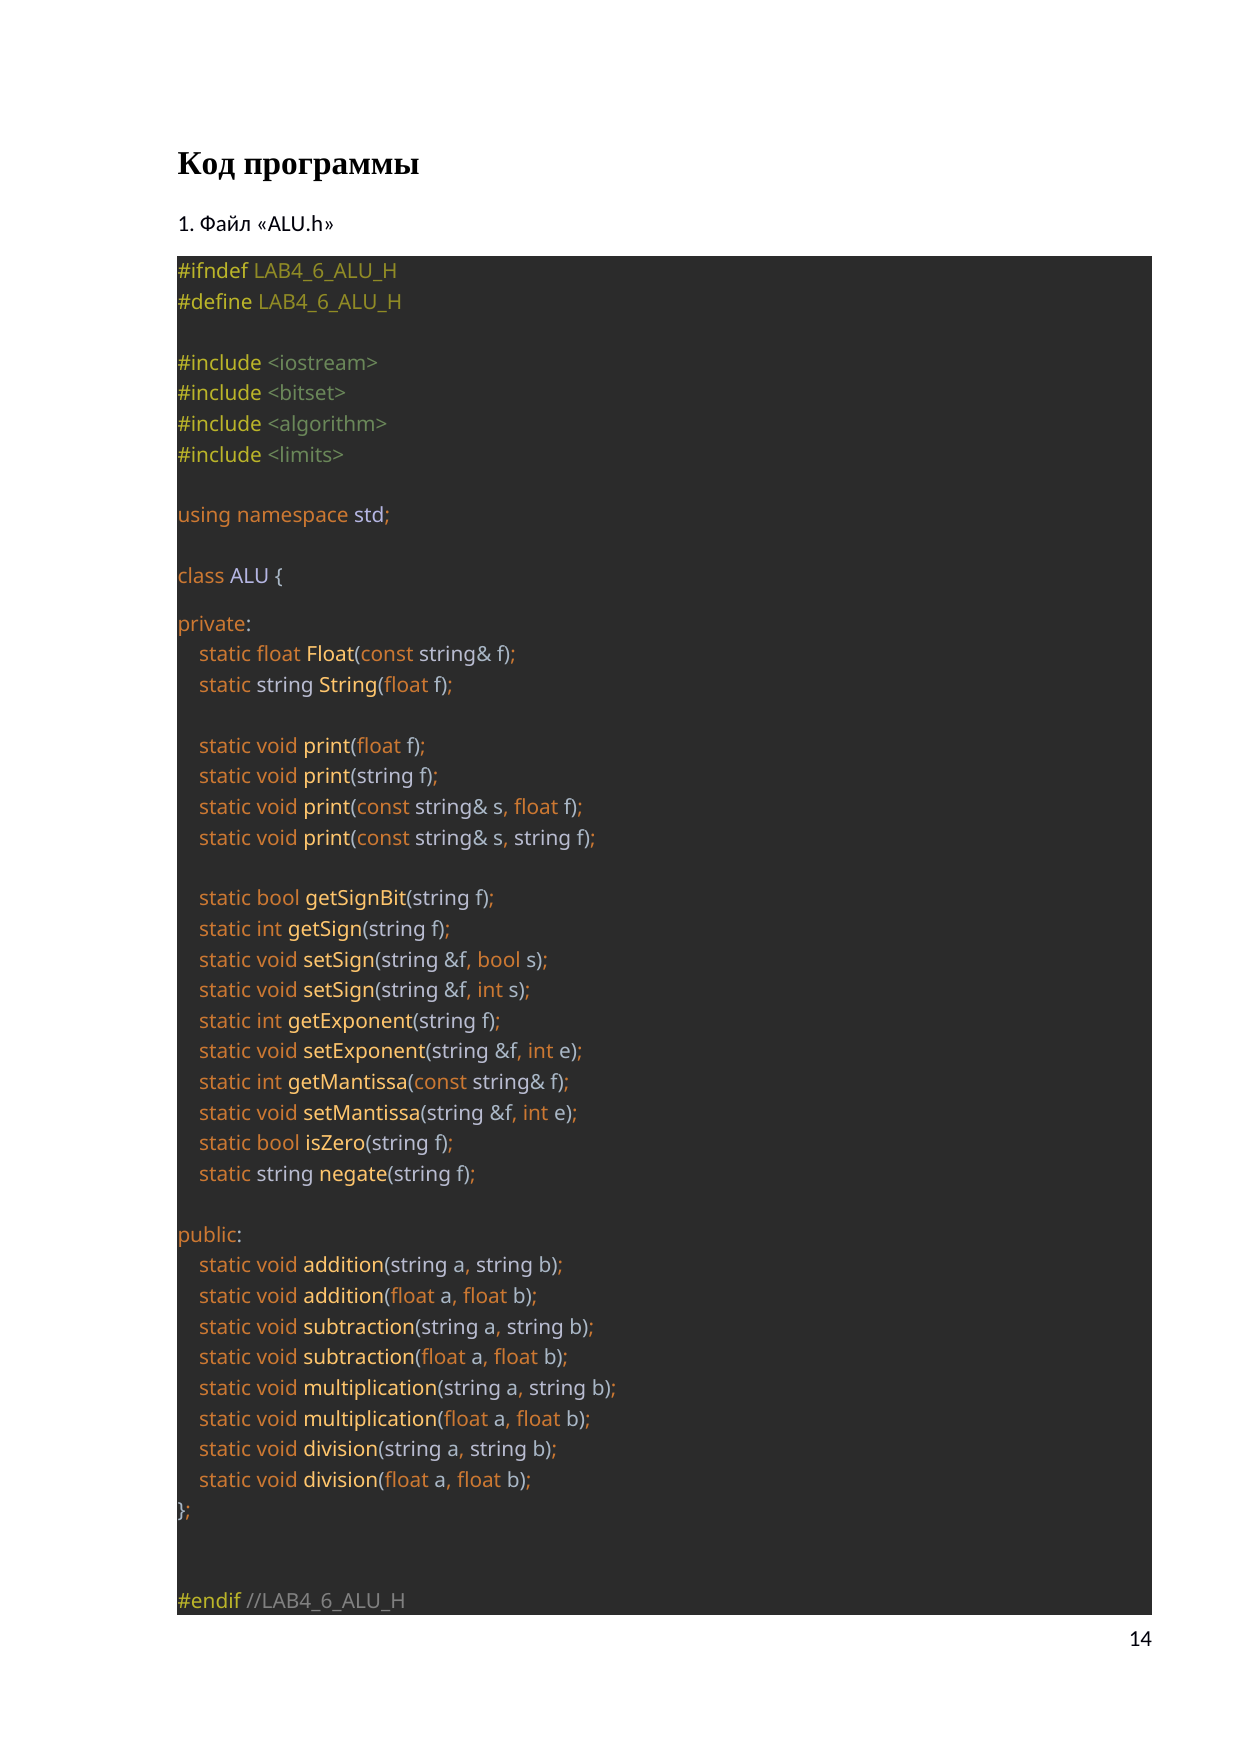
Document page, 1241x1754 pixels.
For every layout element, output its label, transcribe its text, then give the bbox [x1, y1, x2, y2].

text #ifndef LAB4_6_ALU_H #define LAB4_6_ALU_H #include <iostream> #include <bitset> #include <algorithm> #include <limits> using namespace std; class ALU { [177, 256, 1152, 590]
text private: static float Float(const string& f); static string String(float f); static void print(float f); static void print(string f); static void print(const string& s, float f); static void print(const string& s, string f); static bool getSignBit(string f); static int getSign(string f); static void setSign(string &f, bool s); static void setSign(string &f, int s); static int getExponent(string f); static void setExponent(string &f, int e); static int getMantissa(const string& f); static void setMantissa(string &f, int e); static bool isZero(string f); static string negate(string f); public: static void addition(string a, string b); static void addition(float a, float b); static void subtraction(string a, string b); static void subtraction(float a, float b); static void multiplication(string a, string b); static void multiplication(float a, float b); static void division(string a, string b); static void division(float a, float b); }; #endif //LAB4_6_ALU_H [177, 609, 1152, 1615]
subtitle Код программы [177, 143, 1152, 181]
text 1. Файл «ALU.h» [177, 209, 1152, 237]
